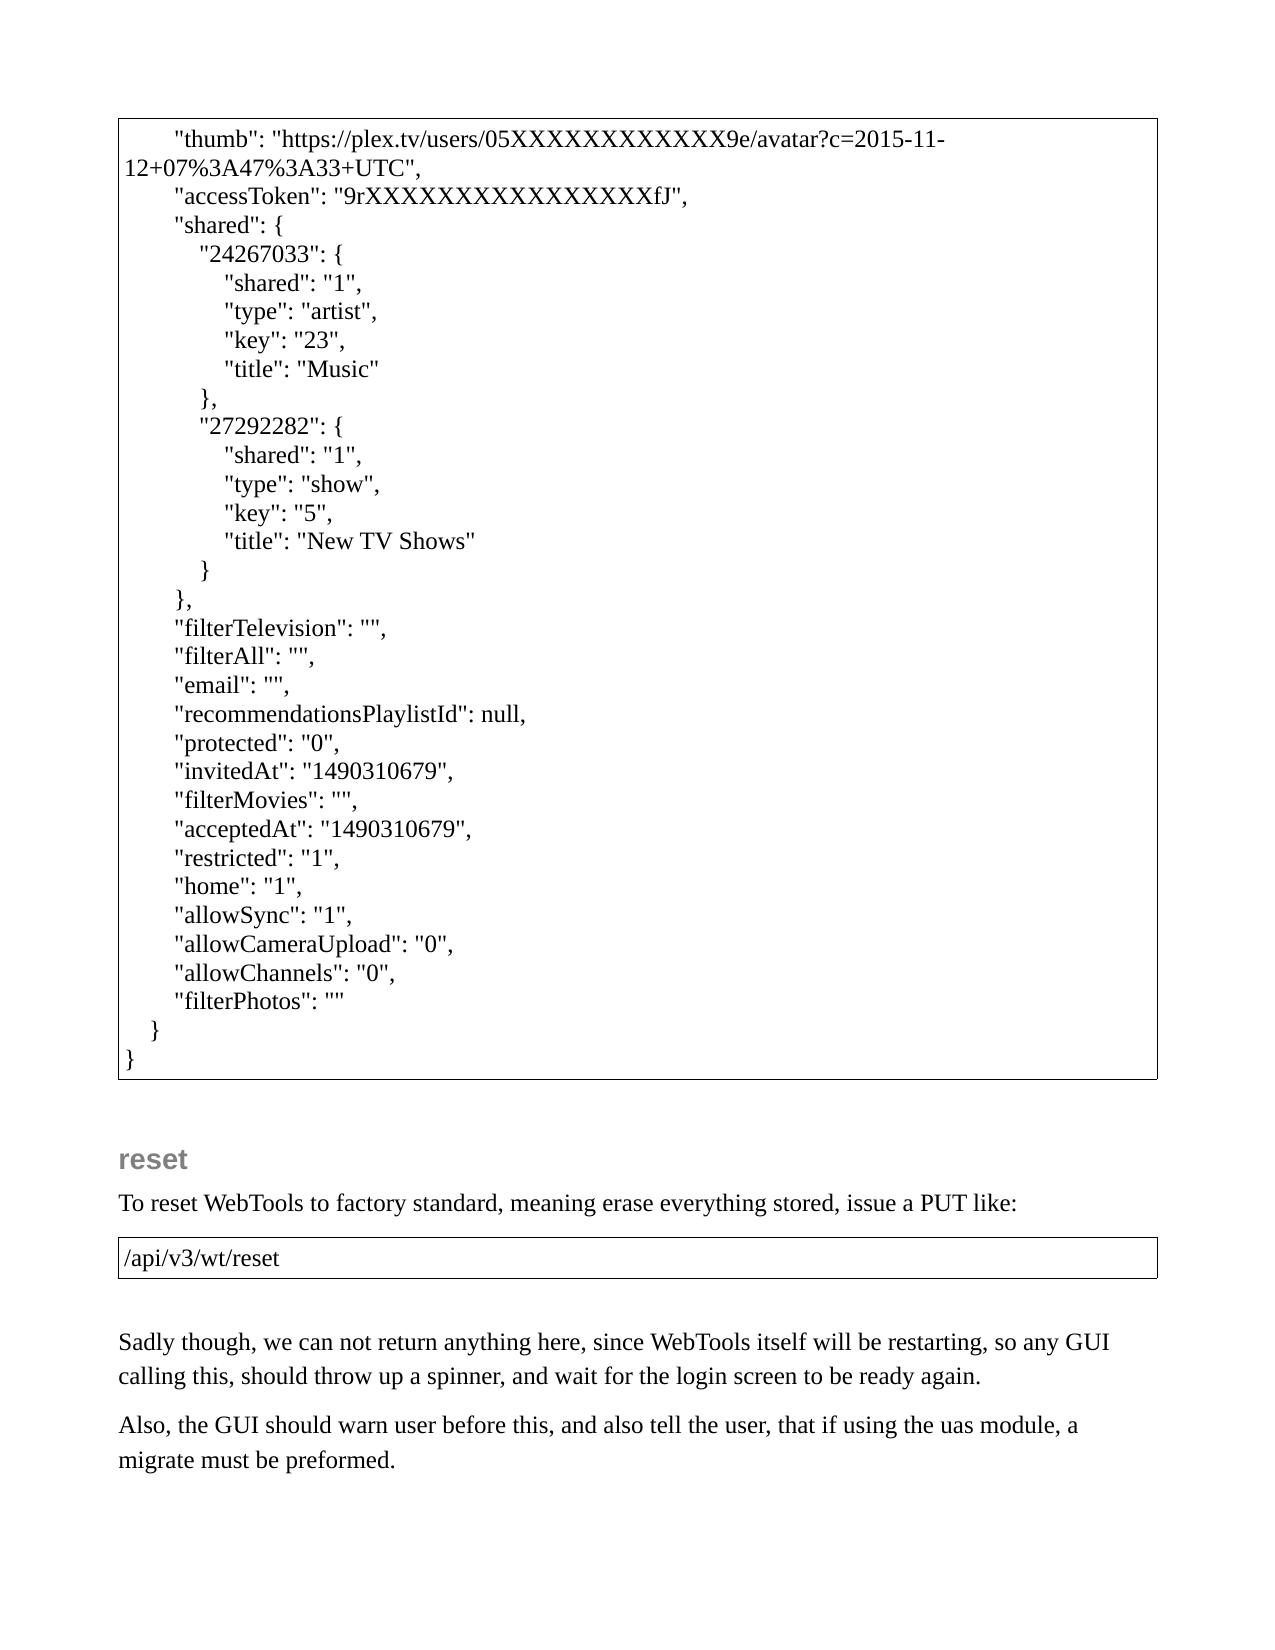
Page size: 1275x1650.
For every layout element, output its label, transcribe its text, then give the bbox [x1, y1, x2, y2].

text To reset WebTools to factory standard, meaning erase everything stored, issue a PUT like: [118, 1188, 1157, 1217]
table_header /api/v3/wt/reset [119, 1238, 1157, 1278]
table_header "thumb": "https://plex.tv/users/05XXXXXXXXXXXX9e/avatar?c=2015-11-12+07%3A47%3A33+UTC", "accessToken": "9rXXXXXXXXXXXXXXXXfJ", "shared": { "24267033": { "shared": "1", "type": "artist", "key": "23", "title": "Music" }, "27292282": { "shared": "1", "type": "show", "key": "5", "title": "New TV Shows" } }, "filterTelevision": "", "filterAll": "", "email": "", "recommendationsPlaylistId": null, "protected": "0", "invitedAt": "1490310679", "filterMovies": "", "acceptedAt": "1490310679", "restricted": "1", "home": "1", "allowSync": "1", "allowCameraUpload": "0", "allowChannels": "0", "filterPhotos": "" } } [119, 119, 1157, 1078]
text Also, the GUI should warn user before this, and also tell the user, that if using the uas module, a migrate must be preformed. [118, 1410, 1157, 1473]
subtitle reset [118, 1142, 1157, 1176]
text Sadly though, we can not return anything here, since WebTools itself will be restarting, so any GUI calling this, should throw up a spinner, and wait for the login screen to be ready again. [118, 1327, 1157, 1390]
